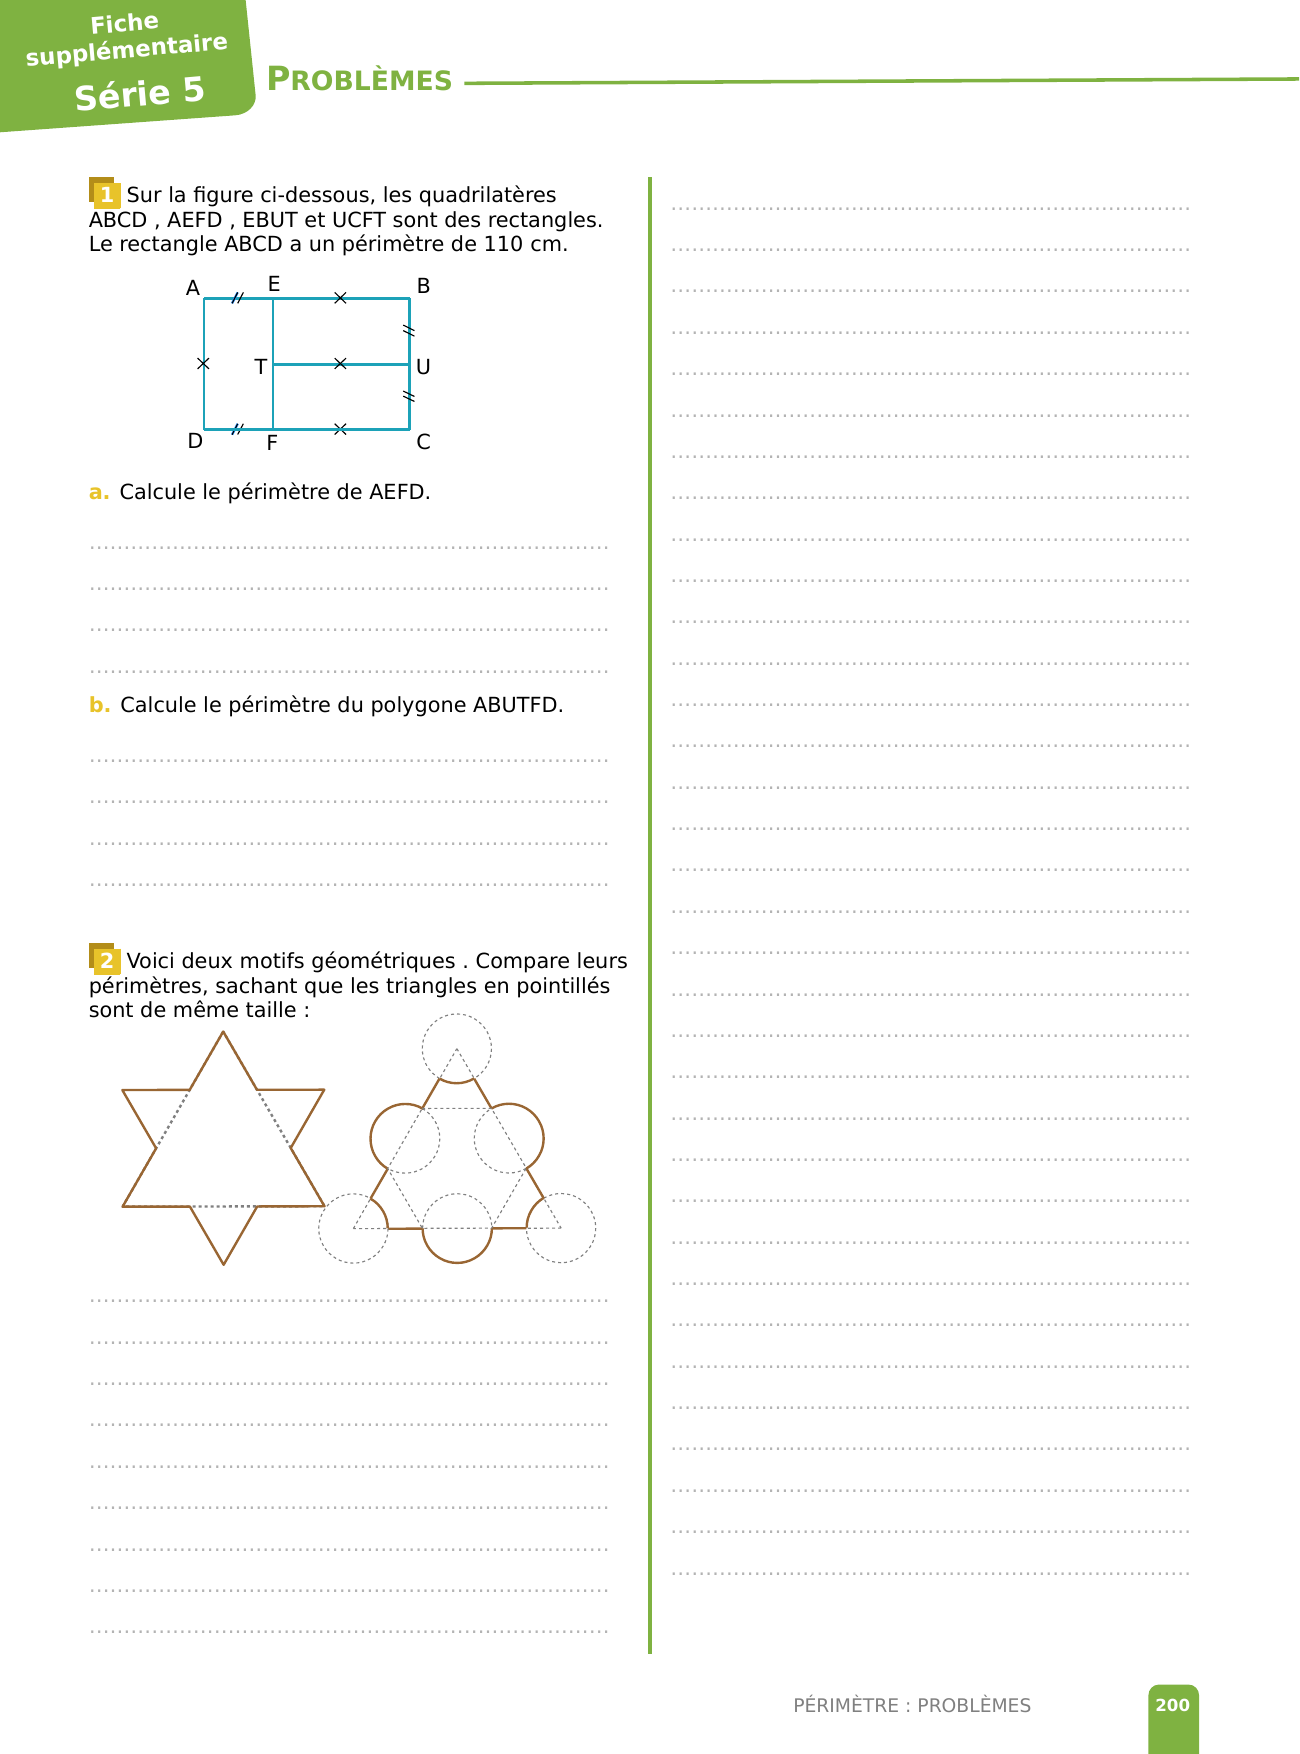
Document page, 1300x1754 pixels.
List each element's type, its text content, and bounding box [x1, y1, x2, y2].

text ………………………………………………………………… [670, 467, 1211, 508]
text ………………………………………………………………… [670, 1542, 1211, 1583]
text ………………………………………………………………… [88, 1270, 629, 1311]
text ………………………………………………………………… [670, 715, 1211, 756]
text ………………………………………………………………… [670, 301, 1211, 343]
text ………………………………………………………………… [88, 599, 629, 640]
text ………………………………………………………………… [670, 260, 1211, 301]
text ………………………………………………………………… [670, 1170, 1211, 1211]
text ………………………………………………………………… [88, 1311, 629, 1352]
text ………………………………………………………………… [670, 673, 1211, 715]
text ………………………………………………………………… [670, 880, 1211, 922]
text ………………………………………………………………… [88, 853, 629, 895]
text ………………………………………………………………… [670, 839, 1211, 880]
text ………………………………………………………………… [670, 384, 1211, 425]
text ………………………………………………………………… [670, 343, 1211, 384]
subtitle Voici deux motifs géométriques . Compare leurs périmètres, sachant que les triangles en pointillés sont de même taille : [88, 943, 629, 1022]
text ………………………………………………………………… [670, 1211, 1211, 1252]
text ………………………………………………………………… [88, 1394, 629, 1435]
text ………………………………………………………………… [670, 508, 1211, 549]
text ………………………………………………………………… [88, 1518, 629, 1559]
text ………………………………………………………………… [88, 1559, 629, 1601]
text ………………………………………………………………… [88, 1477, 629, 1518]
text ………………………………………………………………… [670, 1335, 1211, 1376]
text ………………………………………………………………… [670, 1252, 1211, 1294]
text ………………………………………………………………… [670, 922, 1211, 963]
text ………………………………………………………………… [670, 756, 1211, 797]
text ………………………………………………………………… [88, 771, 629, 812]
text ………………………………………………………………… [670, 797, 1211, 839]
list Calcule le périmètre du polygone ABUTFD. [88, 693, 629, 717]
text ………………………………………………………………… [670, 425, 1211, 467]
text ………………………………………………………………… [670, 1376, 1211, 1418]
text ………………………………………………………………… [670, 632, 1211, 673]
text ………………………………………………………………… [670, 1418, 1211, 1459]
text ………………………………………………………………… [670, 1128, 1211, 1170]
text ………………………………………………………………… [670, 1501, 1211, 1542]
text ………………………………………………………………… [88, 516, 629, 557]
subtitle Sur la figure ci-dessous, les quadrilatères ABCD , AEFD , EBUT et UCFT sont des rectangles. Le rectangle ABCD a un périmètre de 110 cm. [88, 177, 629, 257]
text ………………………………………………………………… [88, 729, 629, 771]
text ………………………………………………………………… [88, 1352, 629, 1394]
text ………………………………………………………………… [670, 1294, 1211, 1335]
text ………………………………………………………………… [670, 177, 1211, 218]
text ………………………………………………………………… [670, 218, 1211, 260]
text ………………………………………………………………… [670, 963, 1211, 1004]
text ………………………………………………………………… [88, 640, 629, 681]
text ………………………………………………………………… [670, 1087, 1211, 1128]
text ………………………………………………………………… [670, 549, 1211, 591]
text ………………………………………………………………… [670, 1046, 1211, 1087]
text ………………………………………………………………… [88, 1601, 629, 1642]
text ………………………………………………………………… [670, 1004, 1211, 1046]
list Calcule le périmètre de AEFD. [88, 480, 629, 504]
text ………………………………………………………………… [88, 557, 629, 599]
text ………………………………………………………………… [88, 812, 629, 853]
text ………………………………………………………………… [670, 1459, 1211, 1501]
text ………………………………………………………………… [670, 591, 1211, 632]
text ………………………………………………………………… [88, 1435, 629, 1477]
